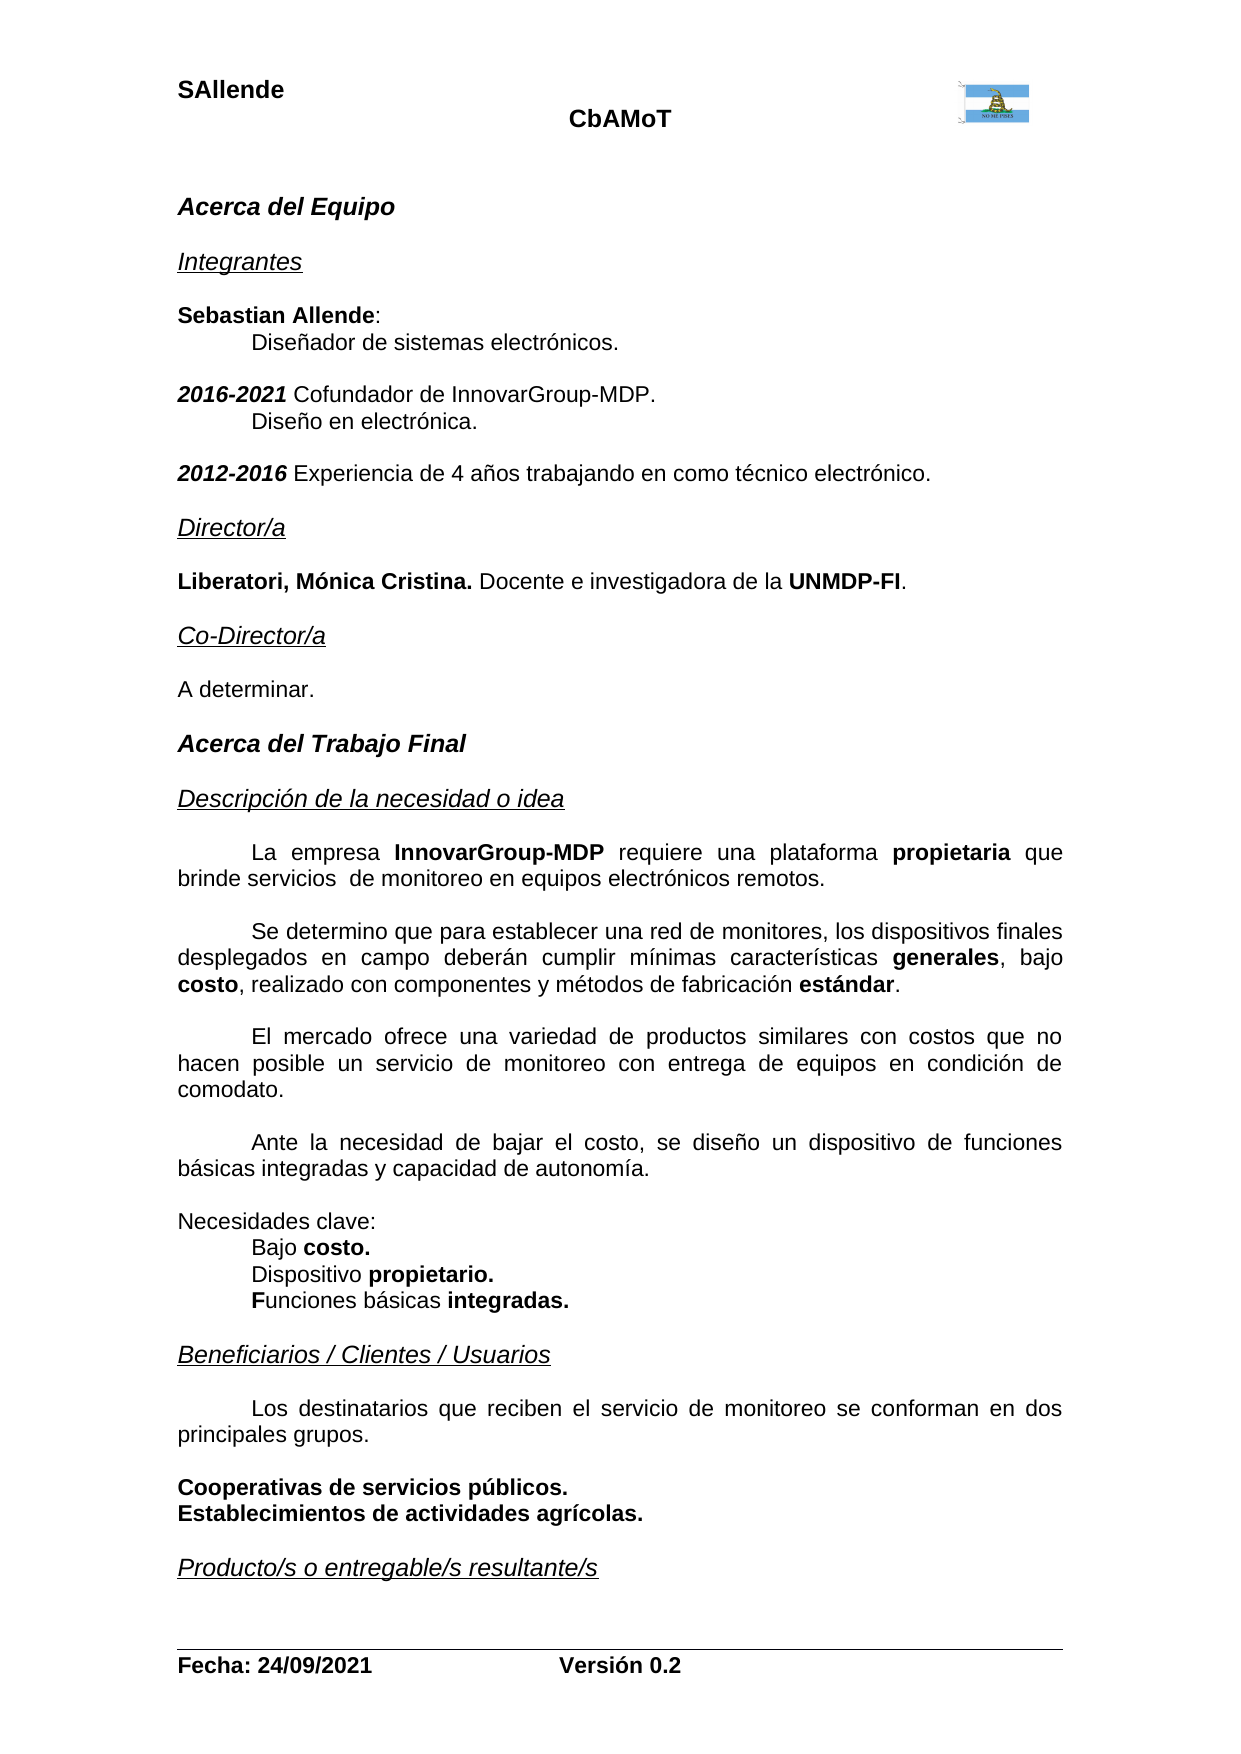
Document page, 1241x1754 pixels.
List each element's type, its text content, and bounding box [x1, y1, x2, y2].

picture [954, 79, 1033, 126]
text La empresa InnovarGroup-MDP requiere una plataforma propietaria que brinde servicios de monitoreo en equipos electrónicos remotos. [177, 839, 1063, 892]
text Bajo costo. [177, 1234, 1063, 1261]
text Los destinatarios que reciben el servicio de monitoreo se conforman en dos principales grupos. [177, 1395, 1063, 1447]
text Diseñador de sistemas electrónicos. [177, 328, 1063, 355]
text Funciones básicas integradas. [177, 1287, 1063, 1313]
text Se determino que para establecer una red de monitores, los dispositivos finales desplegados en campo deberán cumplir mínimas características generales, bajo costo, realizado con componentes y métodos de fabricación estándar. [177, 918, 1063, 997]
text Establecimientos de actividades agrícolas. [177, 1500, 1063, 1526]
text Ante la necesidad de bajar el costo, se diseño un dispositivo de funciones básicas integradas y capacidad de autonomía. [177, 1129, 1063, 1181]
subtitle Producto/s o entregable/s resultante/s [177, 1553, 1063, 1582]
text El mercado ofrece una variedad de productos similares con costos que no hacen posible un servicio de monitoreo con entrega de equipos en condición de comodato. [177, 1023, 1063, 1102]
text 2012-2016 Experiencia de 4 años trabajando en como técnico electrónico. [177, 460, 1063, 487]
text Cooperativas de servicios públicos. [177, 1474, 1063, 1500]
subtitle Integrantes [177, 247, 1063, 276]
text Diseño en electrónica. [177, 408, 1063, 434]
subtitle Acerca del Trabajo Final [177, 729, 1063, 757]
subtitle Co-Director/a [177, 621, 1063, 649]
text Liberatori, Mónica Cristina. Docente e investigadora de la UNMDP-FI. [177, 568, 1063, 594]
subtitle Beneficiarios / Clientes / Usuarios [177, 1339, 1063, 1368]
text A determinar. [177, 676, 1063, 702]
subtitle Descripción de la necesidad o idea [177, 784, 1063, 812]
subtitle Director/a [177, 513, 1063, 542]
text 2016-2021 Cofundador de InnovarGroup-MDP. [177, 381, 1063, 408]
text Necesidades clave: [177, 1208, 1063, 1234]
text Sebastian Allende: [177, 302, 1063, 328]
subtitle Acerca del Equipo [177, 192, 1063, 221]
text Dispositivo propietario. [177, 1261, 1063, 1287]
